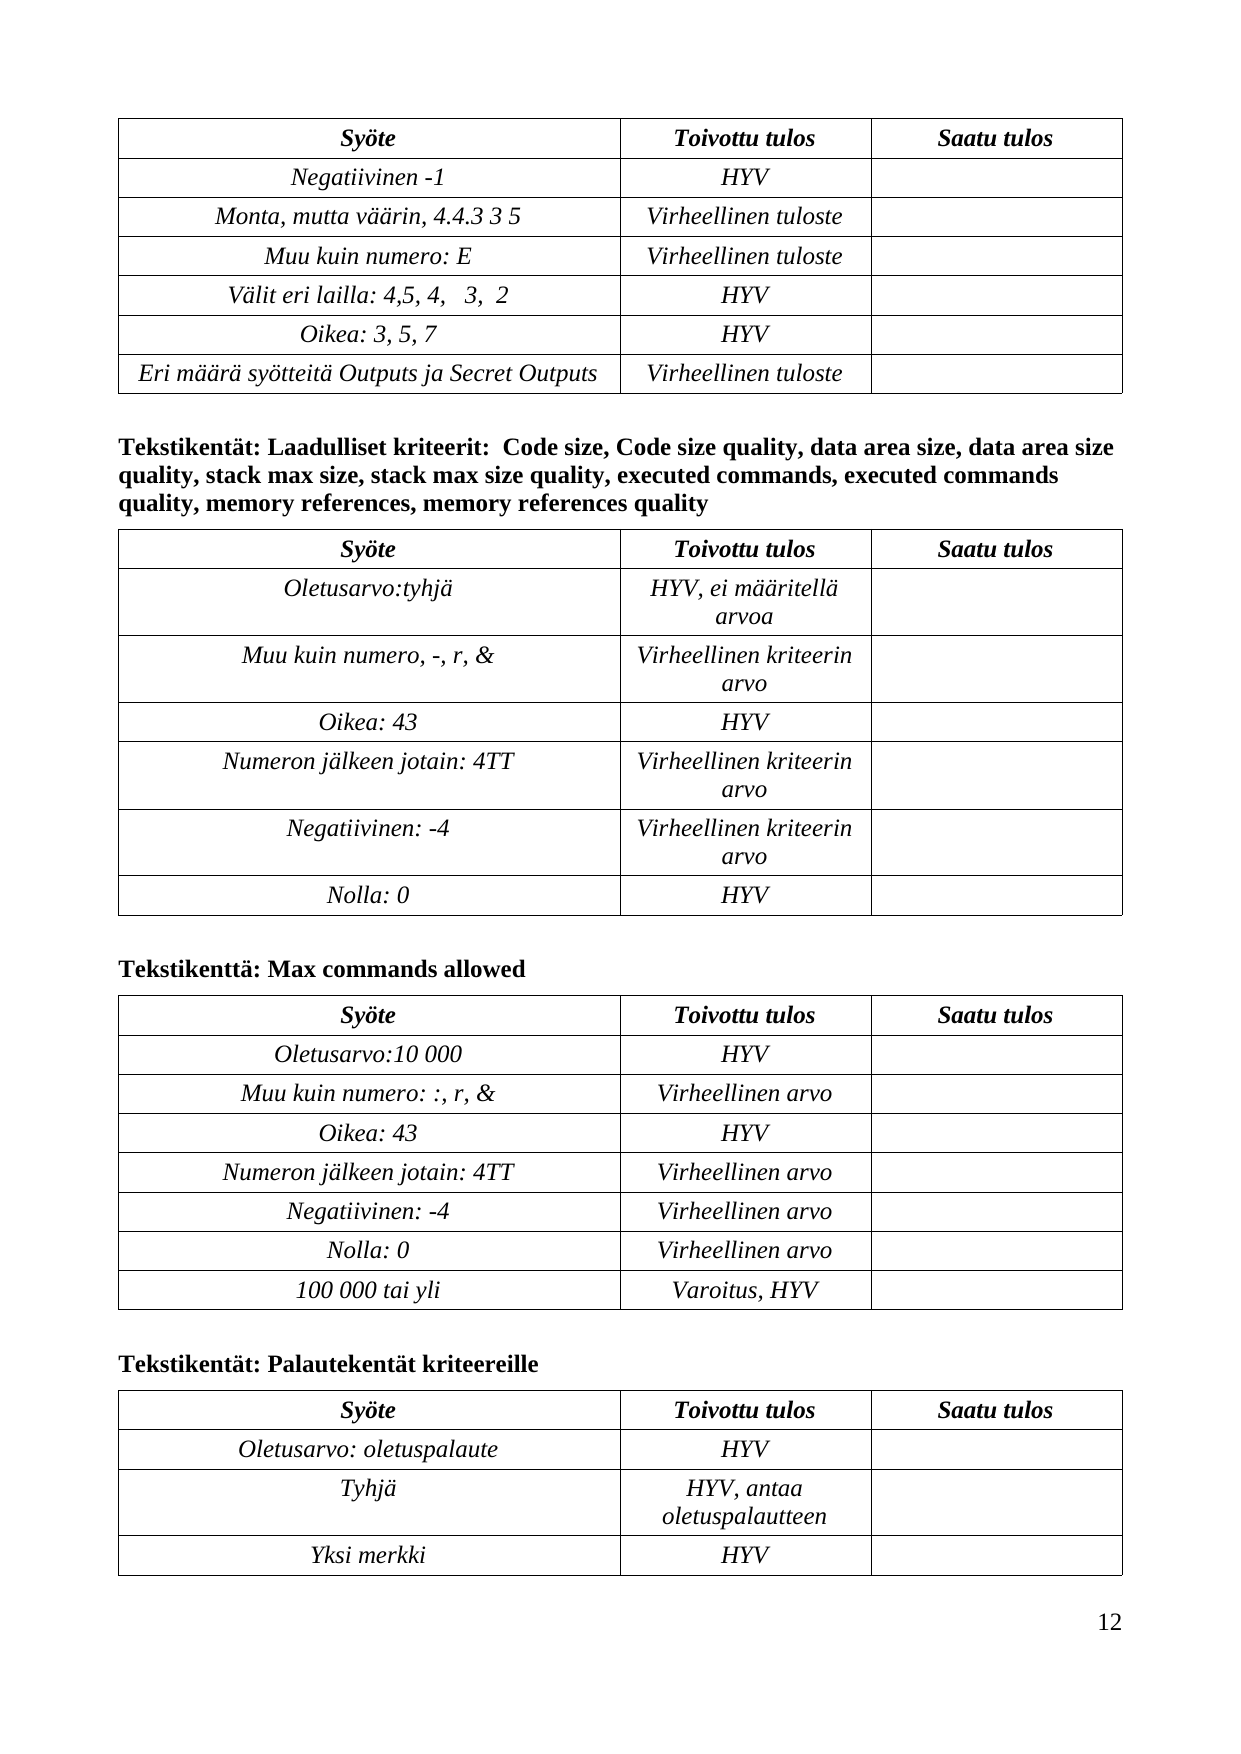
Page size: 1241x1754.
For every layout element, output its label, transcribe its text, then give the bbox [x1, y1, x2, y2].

table_cell Oletusarvo:tyhjä [119, 569, 620, 635]
table_cell Virheellinen arvo [621, 1232, 871, 1270]
table_cell 100 000 tai yli [119, 1271, 620, 1309]
table_cell Virheellinen kriteerin arvo [621, 742, 871, 808]
table_cell HYV [621, 1430, 871, 1468]
table_header Syöte [119, 530, 620, 568]
table_cell [872, 1271, 1122, 1309]
table_cell Virheellinen arvo [621, 1075, 871, 1113]
table_cell Negatiivinen: -4 [119, 810, 620, 875]
table_cell [872, 355, 1122, 393]
table_cell [872, 159, 1122, 197]
table_cell [872, 876, 1122, 915]
table_cell [872, 1470, 1122, 1535]
table_cell Välit eri lailla: 4,5, 4, 3, 2 [119, 276, 620, 314]
table_cell Oikea: 3, 5, 7 [119, 316, 620, 354]
table_cell Numeron jälkeen jotain: 4TT [119, 1153, 620, 1192]
table_header Syöte [119, 1391, 620, 1429]
text Tekstikentät: Palautekentät kriteereille [118, 1350, 1122, 1377]
table_cell [872, 810, 1122, 875]
table_cell Yksi merkki [119, 1536, 620, 1575]
table_cell Tyhjä [119, 1470, 620, 1535]
table_cell [872, 1232, 1122, 1270]
table_cell [872, 569, 1122, 635]
table_cell [872, 1536, 1122, 1575]
table_header Toivottu tulos [621, 996, 871, 1034]
table_cell Oikea: 43 [119, 703, 620, 741]
table_cell Oikea: 43 [119, 1114, 620, 1152]
table_cell Nolla: 0 [119, 1232, 620, 1270]
table_cell Muu kuin numero: E [119, 237, 620, 275]
table_header Saatu tulos [872, 119, 1122, 157]
table_cell [872, 636, 1122, 702]
table_cell Negatiivinen -1 [119, 159, 620, 197]
table_cell HYV, antaa oletuspalautteen [621, 1470, 871, 1535]
table_cell Virheellinen kriteerin arvo [621, 810, 871, 875]
text Tekstikenttä: Max commands allowed [118, 955, 1122, 983]
table_cell Virheellinen arvo [621, 1193, 871, 1231]
table_cell HYV [621, 703, 871, 741]
table_cell HYV [621, 159, 871, 197]
table_cell [872, 1036, 1122, 1074]
table_cell HYV [621, 1036, 871, 1074]
table_cell [872, 316, 1122, 354]
table_cell [872, 742, 1122, 808]
table_cell Oletusarvo:10 000 [119, 1036, 620, 1074]
table_cell Oletusarvo: oletuspalaute [119, 1430, 620, 1468]
table_cell Negatiivinen: -4 [119, 1193, 620, 1231]
table_cell HYV [621, 316, 871, 354]
table_cell [872, 237, 1122, 275]
table_cell [872, 1193, 1122, 1231]
table_header Syöte [119, 996, 620, 1034]
table_header Toivottu tulos [621, 530, 871, 568]
table_cell HYV [621, 876, 871, 915]
table_cell [872, 1075, 1122, 1113]
table_cell [872, 1430, 1122, 1468]
table_cell [872, 703, 1122, 741]
table_cell HYV [621, 1536, 871, 1575]
table_header Saatu tulos [872, 996, 1122, 1034]
table_cell Virheellinen tuloste [621, 198, 871, 236]
table_cell Muu kuin numero: :, r, & [119, 1075, 620, 1113]
table_cell Nolla: 0 [119, 876, 620, 915]
table_cell Monta, mutta väärin, 4.4.3 3 5 [119, 198, 620, 236]
table_header Saatu tulos [872, 1391, 1122, 1429]
table_cell [872, 1153, 1122, 1192]
table_cell Virheellinen kriteerin arvo [621, 636, 871, 702]
table_cell Numeron jälkeen jotain: 4TT [119, 742, 620, 808]
table_cell Varoitus, HYV [621, 1271, 871, 1309]
table_header Toivottu tulos [621, 119, 871, 157]
table_header Saatu tulos [872, 530, 1122, 568]
table_cell Eri määrä syötteitä Outputs ja Secret Outputs [119, 355, 620, 393]
text Tekstikentät: Laadulliset kriteerit: Code size, Code size quality, data area size, data area size quality, stack max size, stack max size quality, executed commands, executed commands quality, memory references, memory references quality [118, 433, 1122, 516]
table_header Syöte [119, 119, 620, 157]
table_cell Virheellinen tuloste [621, 355, 871, 393]
table_cell Muu kuin numero, -, r, & [119, 636, 620, 702]
table_cell [872, 198, 1122, 236]
table_cell Virheellinen tuloste [621, 237, 871, 275]
table_header Toivottu tulos [621, 1391, 871, 1429]
table_cell HYV, ei määritellä arvoa [621, 569, 871, 635]
table_cell [872, 1114, 1122, 1152]
table_cell [872, 276, 1122, 314]
table_cell HYV [621, 1114, 871, 1152]
table_cell Virheellinen arvo [621, 1153, 871, 1192]
table_cell HYV [621, 276, 871, 314]
